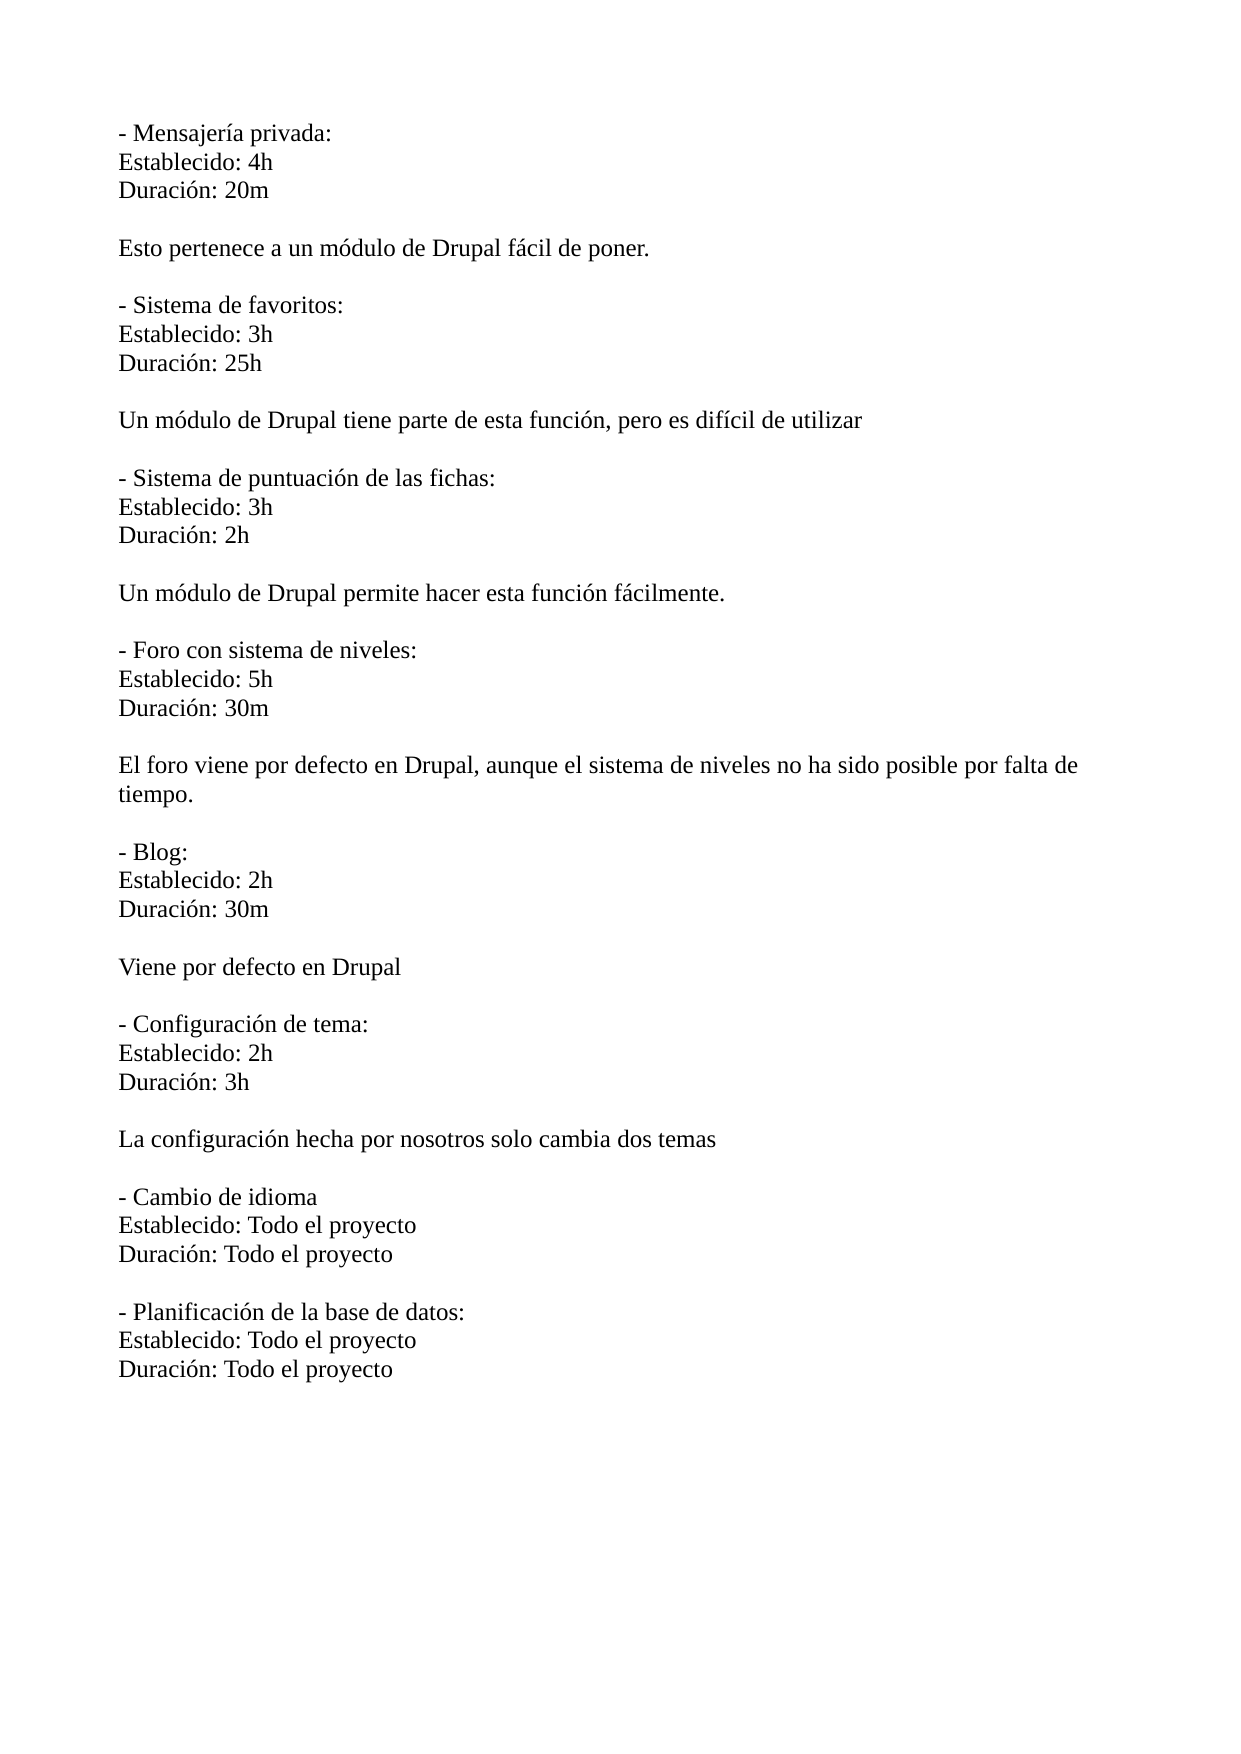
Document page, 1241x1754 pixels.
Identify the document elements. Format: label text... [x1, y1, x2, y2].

text - Blog: [118, 837, 1122, 866]
text Viene por defecto en Drupal [118, 952, 1122, 981]
text Establecido: 2h [118, 1038, 1122, 1067]
text Establecido: 3h [118, 319, 1122, 348]
text Duración: 30m [118, 693, 1122, 722]
text - Configuración de tema: [118, 1009, 1122, 1038]
text Establecido: Todo el proyecto [118, 1211, 1122, 1239]
text El foro viene por defecto en Drupal, aunque el sistema de niveles no ha sido posible por falta de tiempo. [118, 751, 1122, 808]
text Establecido: Todo el proyecto [118, 1326, 1122, 1354]
text - Foro con sistema de niveles: [118, 636, 1122, 664]
text Establecido: 4h [118, 147, 1122, 176]
text Duración: 30m [118, 894, 1122, 923]
text La configuración hecha por nosotros solo cambia dos temas [118, 1124, 1122, 1153]
text - Mensajería privada: [118, 118, 1122, 147]
text Establecido: 3h [118, 492, 1122, 521]
text - Sistema de favoritos: [118, 291, 1122, 319]
text Duración: Todo el proyecto [118, 1239, 1122, 1268]
text Duración: 3h [118, 1067, 1122, 1096]
text Establecido: 5h [118, 664, 1122, 693]
text Duración: Todo el proyecto [118, 1354, 1122, 1383]
text Establecido: 2h [118, 866, 1122, 894]
text Duración: 2h [118, 521, 1122, 549]
text - Sistema de puntuación de las fichas: [118, 463, 1122, 492]
text Un módulo de Drupal tiene parte de esta función, pero es difícil de utilizar [118, 406, 1122, 434]
text Duración: 20m [118, 176, 1122, 204]
text Esto pertenece a un módulo de Drupal fácil de poner. [118, 233, 1122, 262]
text Un módulo de Drupal permite hacer esta función fácilmente. [118, 578, 1122, 607]
text Duración: 25h [118, 348, 1122, 377]
text - Cambio de idioma [118, 1182, 1122, 1211]
text - Planificación de la base de datos: [118, 1297, 1122, 1326]
